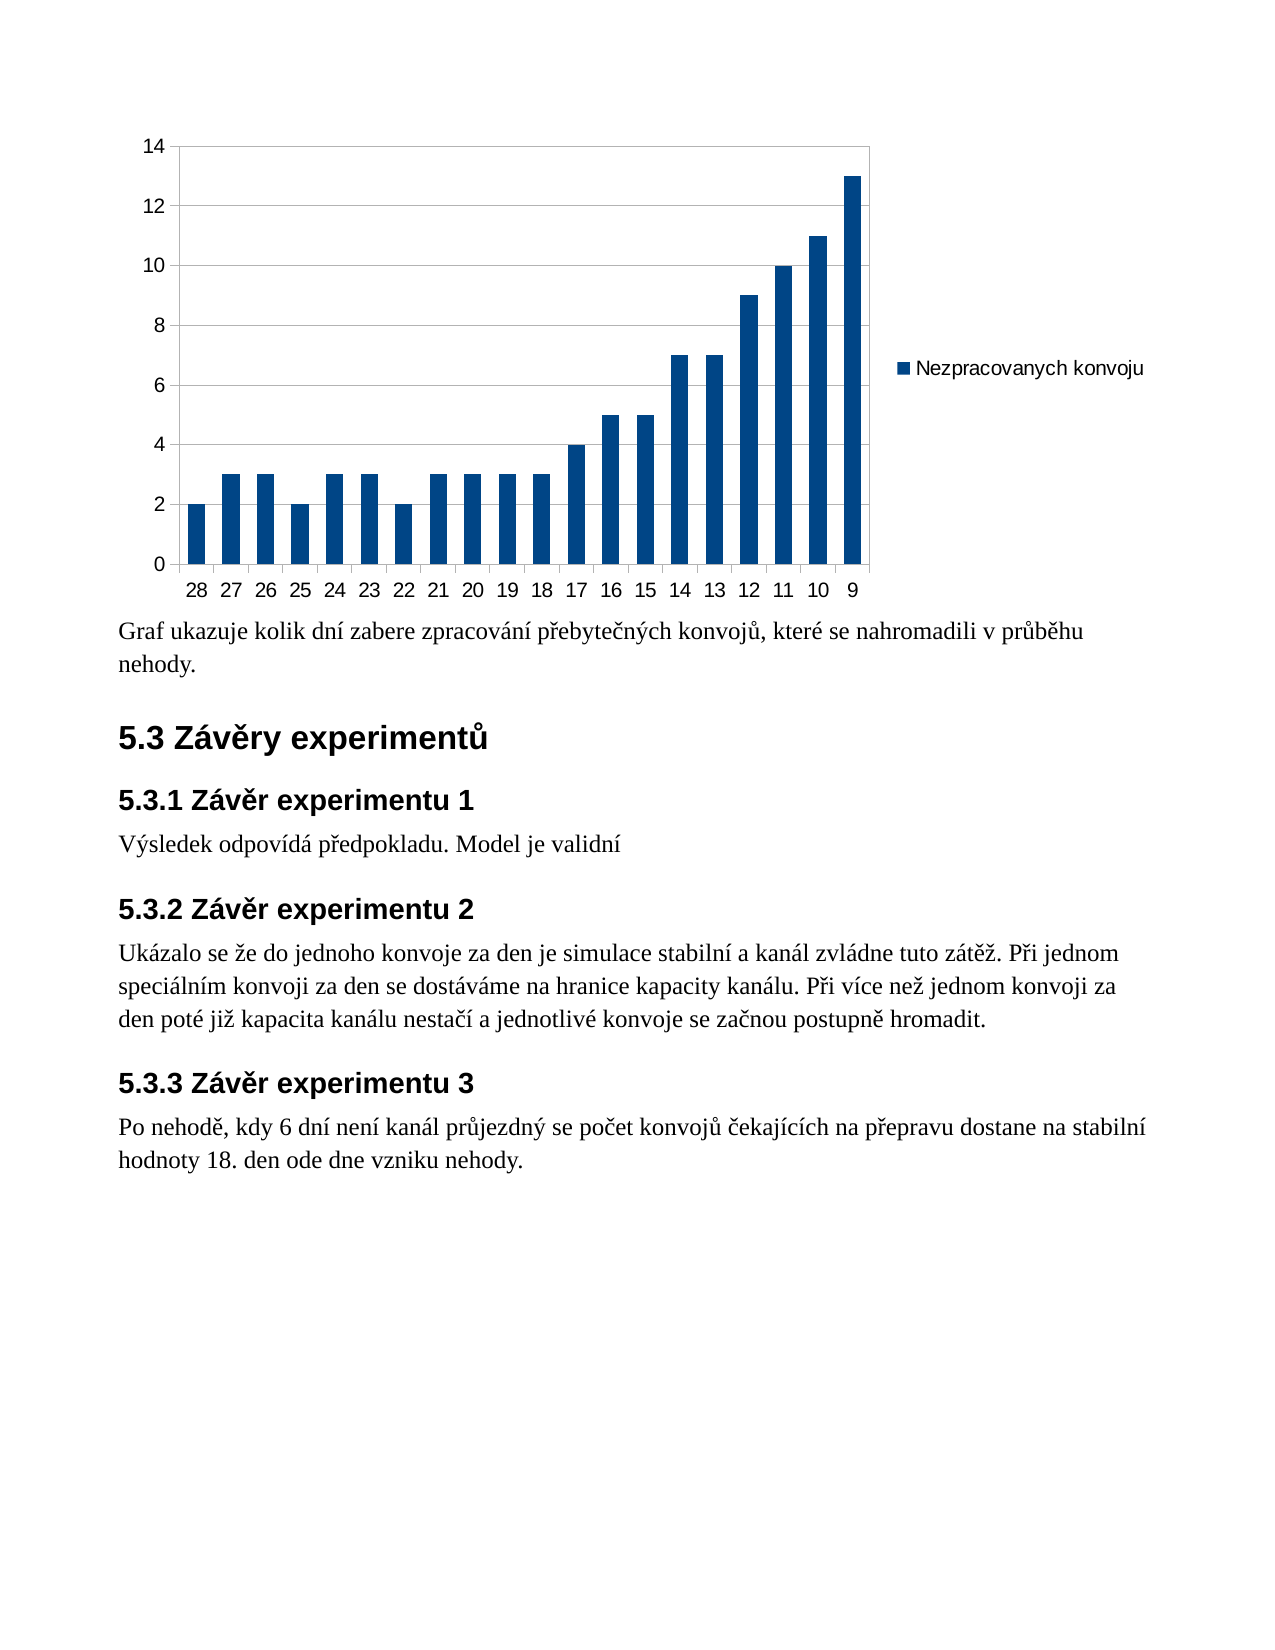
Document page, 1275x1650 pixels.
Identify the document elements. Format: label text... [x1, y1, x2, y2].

subtitle 5.3.1 Závěr experimentu 1 [118, 783, 1157, 817]
subtitle 5.3.3 Závěr experimentu 3 [118, 1066, 1157, 1099]
subtitle 5.3 Závěry experimentů [118, 718, 1157, 756]
text Ukázalo se že do jednoho konvoje za den je simulace stabilní a kanál zvládne tuto zátěž. Při jednom speciálním konvoji za den se dostáváme na hranice kapacity kanálu. Při více než jednom konvoji za den poté již kapacita kanálu nestačí a jednotlivé konvoje se začnou postupně hromadit. [118, 938, 1157, 1032]
text Po nehodě, kdy 6 dní není kanál průjezdný se počet konvojů čekajících na přepravu dostane na stabilní hodnoty 18. den ode dne vzniku nehody. [118, 1112, 1157, 1174]
text Výsledek odpovídá předpokladu. Model je validní [118, 829, 1157, 858]
subtitle 5.3.2 Závěr experimentu 2 [118, 892, 1157, 925]
text Graf ukazuje kolik dní zabere zpracování přebytečných konvojů, které se nahromadili v průběhu nehody. [118, 118, 1157, 678]
